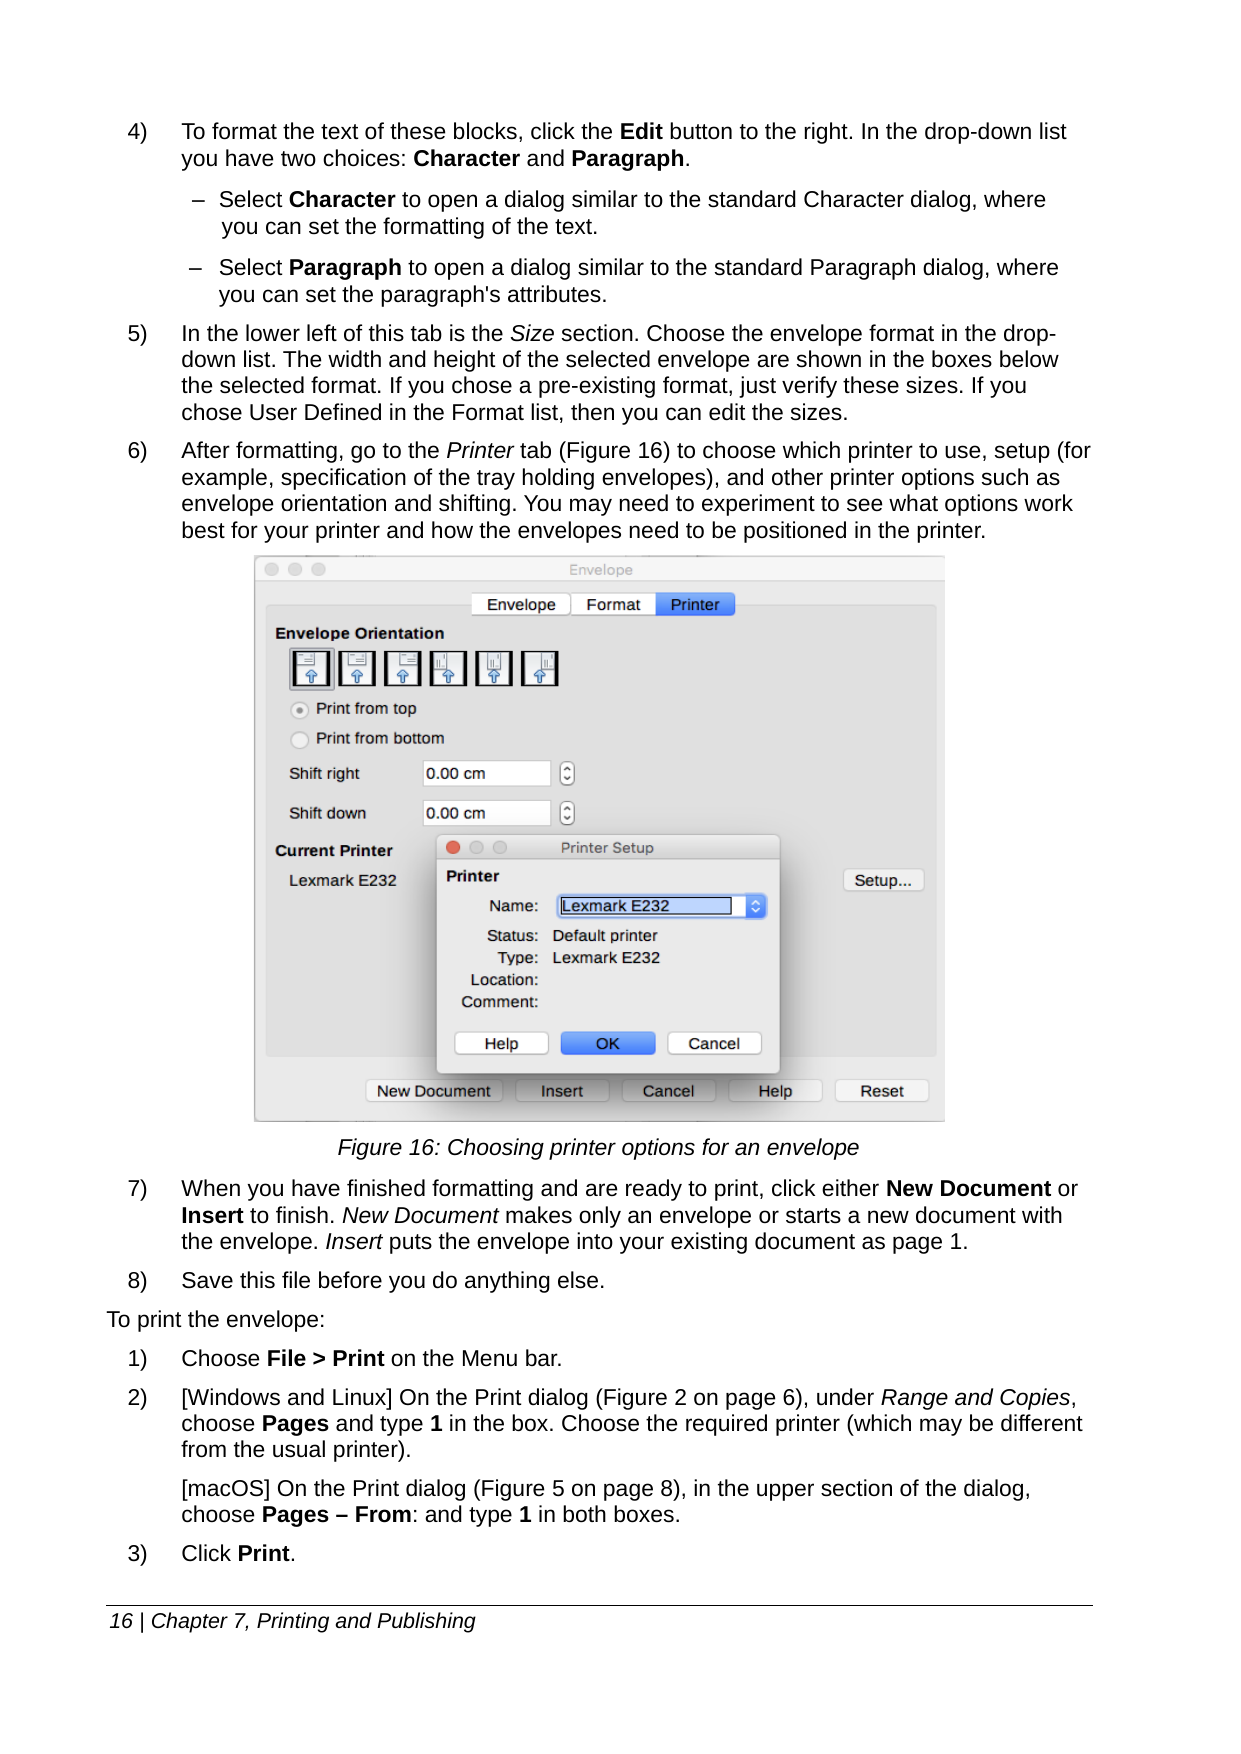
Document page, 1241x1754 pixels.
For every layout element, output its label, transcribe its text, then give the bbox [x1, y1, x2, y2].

list Select Character to open a dialog similar to the standard Character dialog, where you can set the formatting of the text. [189, 183, 1093, 242]
list In the lower left of this tab is the Size section. Choose the envelope format in the drop-down list. The width and height of the selected envelope are shown in the boxes below the selected format. If you chose a pre-existing format, just verify these sizes. If you chose User Defined in the Format list, then you can edit the sizes. [148, 319, 1093, 425]
list Select Paragraph to open a dialog similar to the standard Paragraph dialog, where you can set the paragraph's attributes. [189, 254, 1093, 307]
list When you have finished formatting and are ready to print, click either New Document or Insert to finish. New Document makes only an envelope or starts a new document with the envelope. Insert puts the envelope into your existing document as page 1. [148, 1175, 1093, 1254]
list [macOS] On the Print dialog (Figure 5 on page 8), in the upper section of the dialog, choose Pages – From: and type 1 in both boxes. [148, 1475, 1093, 1528]
picture [253, 555, 945, 1122]
list [Windows and Linux] On the Print dialog (Figure 2 on page 6), under Range and Copies, choose Pages and type 1 in the box. Choose the required printer (which may be different from the usual printer). [148, 1383, 1093, 1462]
list Choose File > Print on the Menu bar. [148, 1344, 1093, 1371]
list After formatting, go to the Printer tab (Figure 16) to choose which printer to use, setup (for example, specification of the tray holding envelopes), and other printer options such as envelope orientation and shifting. You may need to experiment to see what options work best for your printer and how the envelopes need to be positioned in the printer. [148, 437, 1093, 543]
list Click Print. [148, 1540, 1093, 1567]
list To print the envelope: [106, 1306, 1093, 1332]
text Figure 16: Choosing printer options for an envelope [253, 1134, 945, 1160]
list To format the text of these blocks, click the Edit button to the right. In the drop-down list you have two choices: Character and Paragraph. [148, 118, 1093, 171]
list Save this file before you do anything else. [148, 1267, 1093, 1293]
